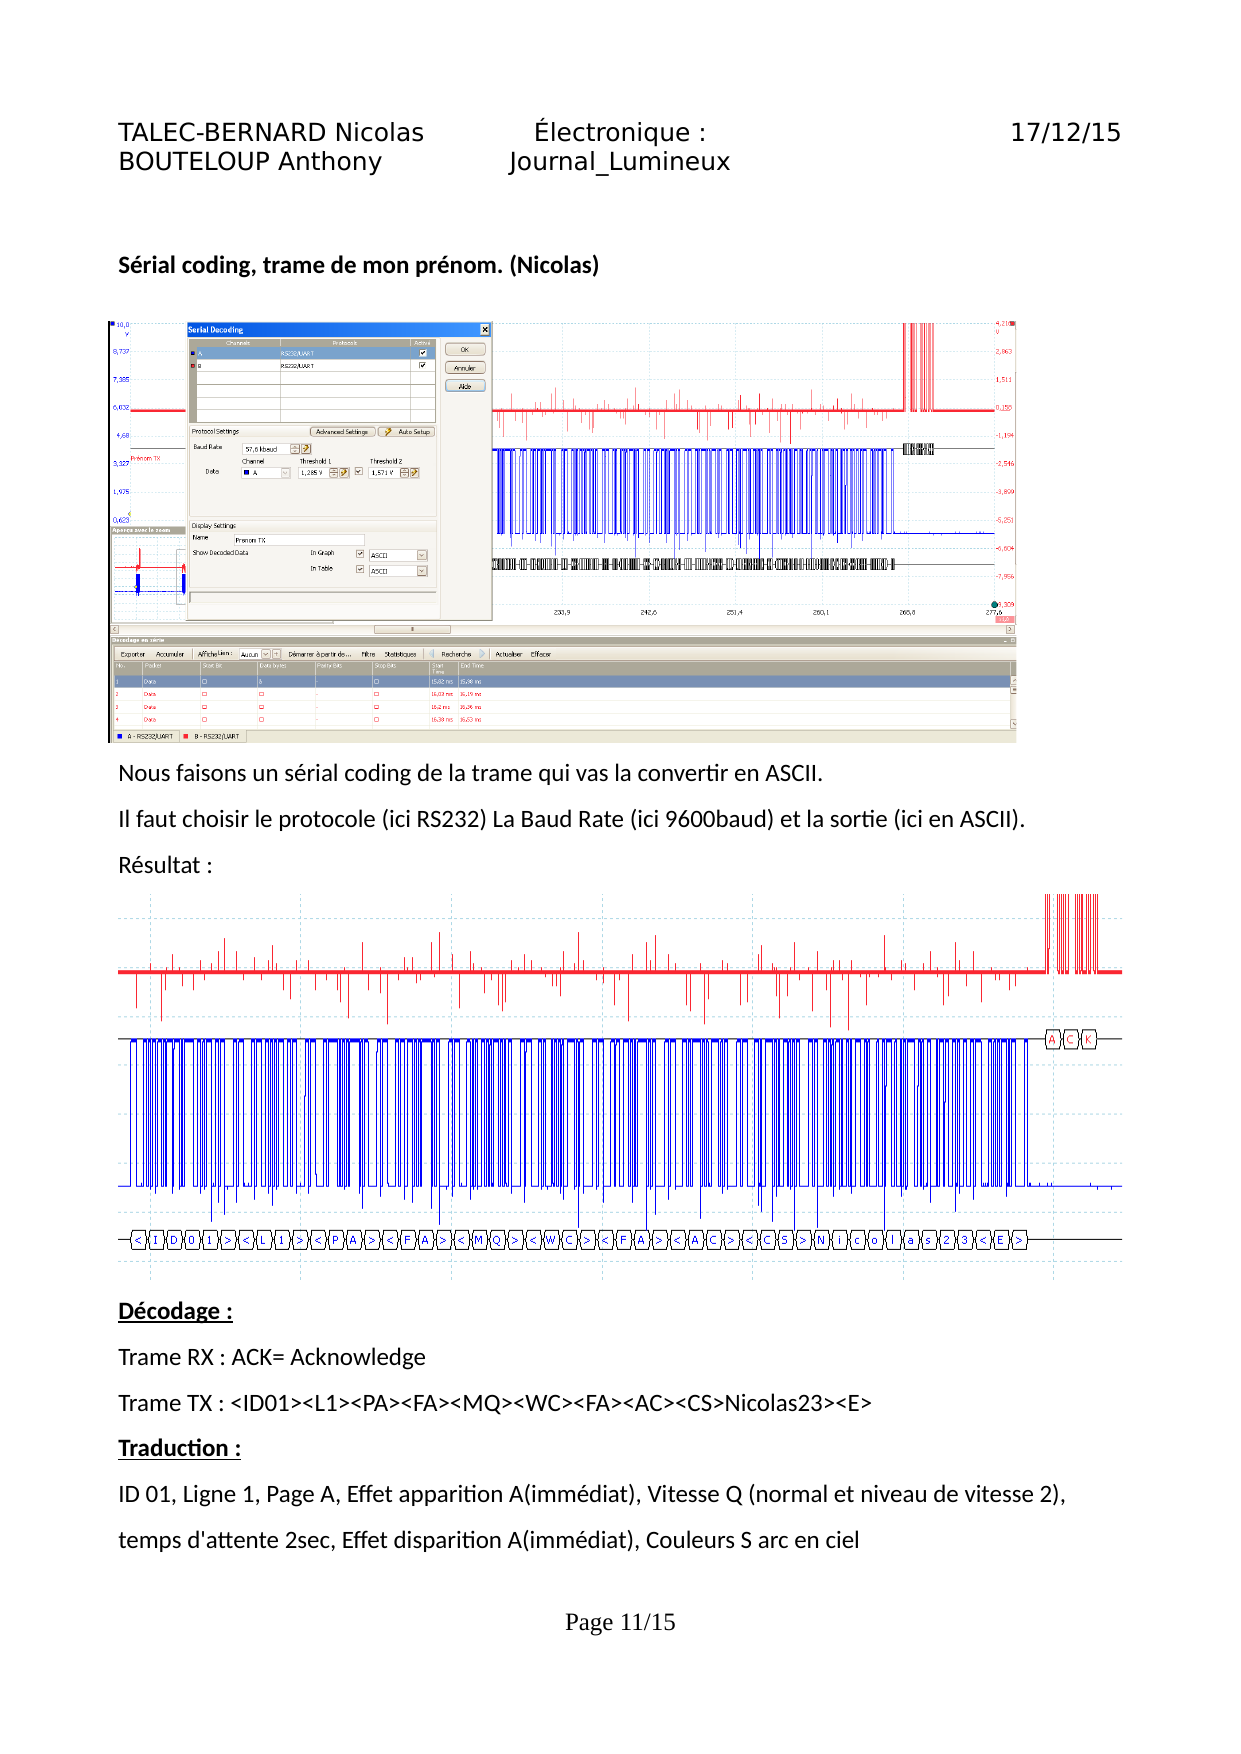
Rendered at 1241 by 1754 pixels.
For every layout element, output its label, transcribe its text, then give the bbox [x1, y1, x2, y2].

text Trame RX : ACK= Acknowledge [118, 1341, 1122, 1372]
text Trame TX : <ID01><L1><PA><FA><MQ><WC><FA><AC><CS>Nicolas23><E> [118, 1387, 1122, 1417]
text Décodage : [118, 1281, 1122, 1326]
text Traduction : [118, 1433, 1122, 1463]
text Sérial coding, trame de mon prénom. (Nicolas) [118, 249, 1122, 279]
picture [108, 321, 1017, 743]
text Il faut choisir le protocole (ici RS232) La Baud Rate (ici 9600baud) et la sortie (ici en ASCII). [118, 803, 1122, 834]
text ID 01, Ligne 1, Page A, Effet apparition A(immédiat), Vitesse Q (normal et niveau de vitesse 2), temps d'attente 2sec, Effet disparition A(immédiat), Couleurs S arc en ciel [118, 1478, 1122, 1554]
picture [118, 894, 1123, 1281]
text Nous faisons un sérial coding de la trame qui vas la convertir en ASCII. [118, 295, 1122, 788]
text Résultat : [118, 849, 1122, 879]
